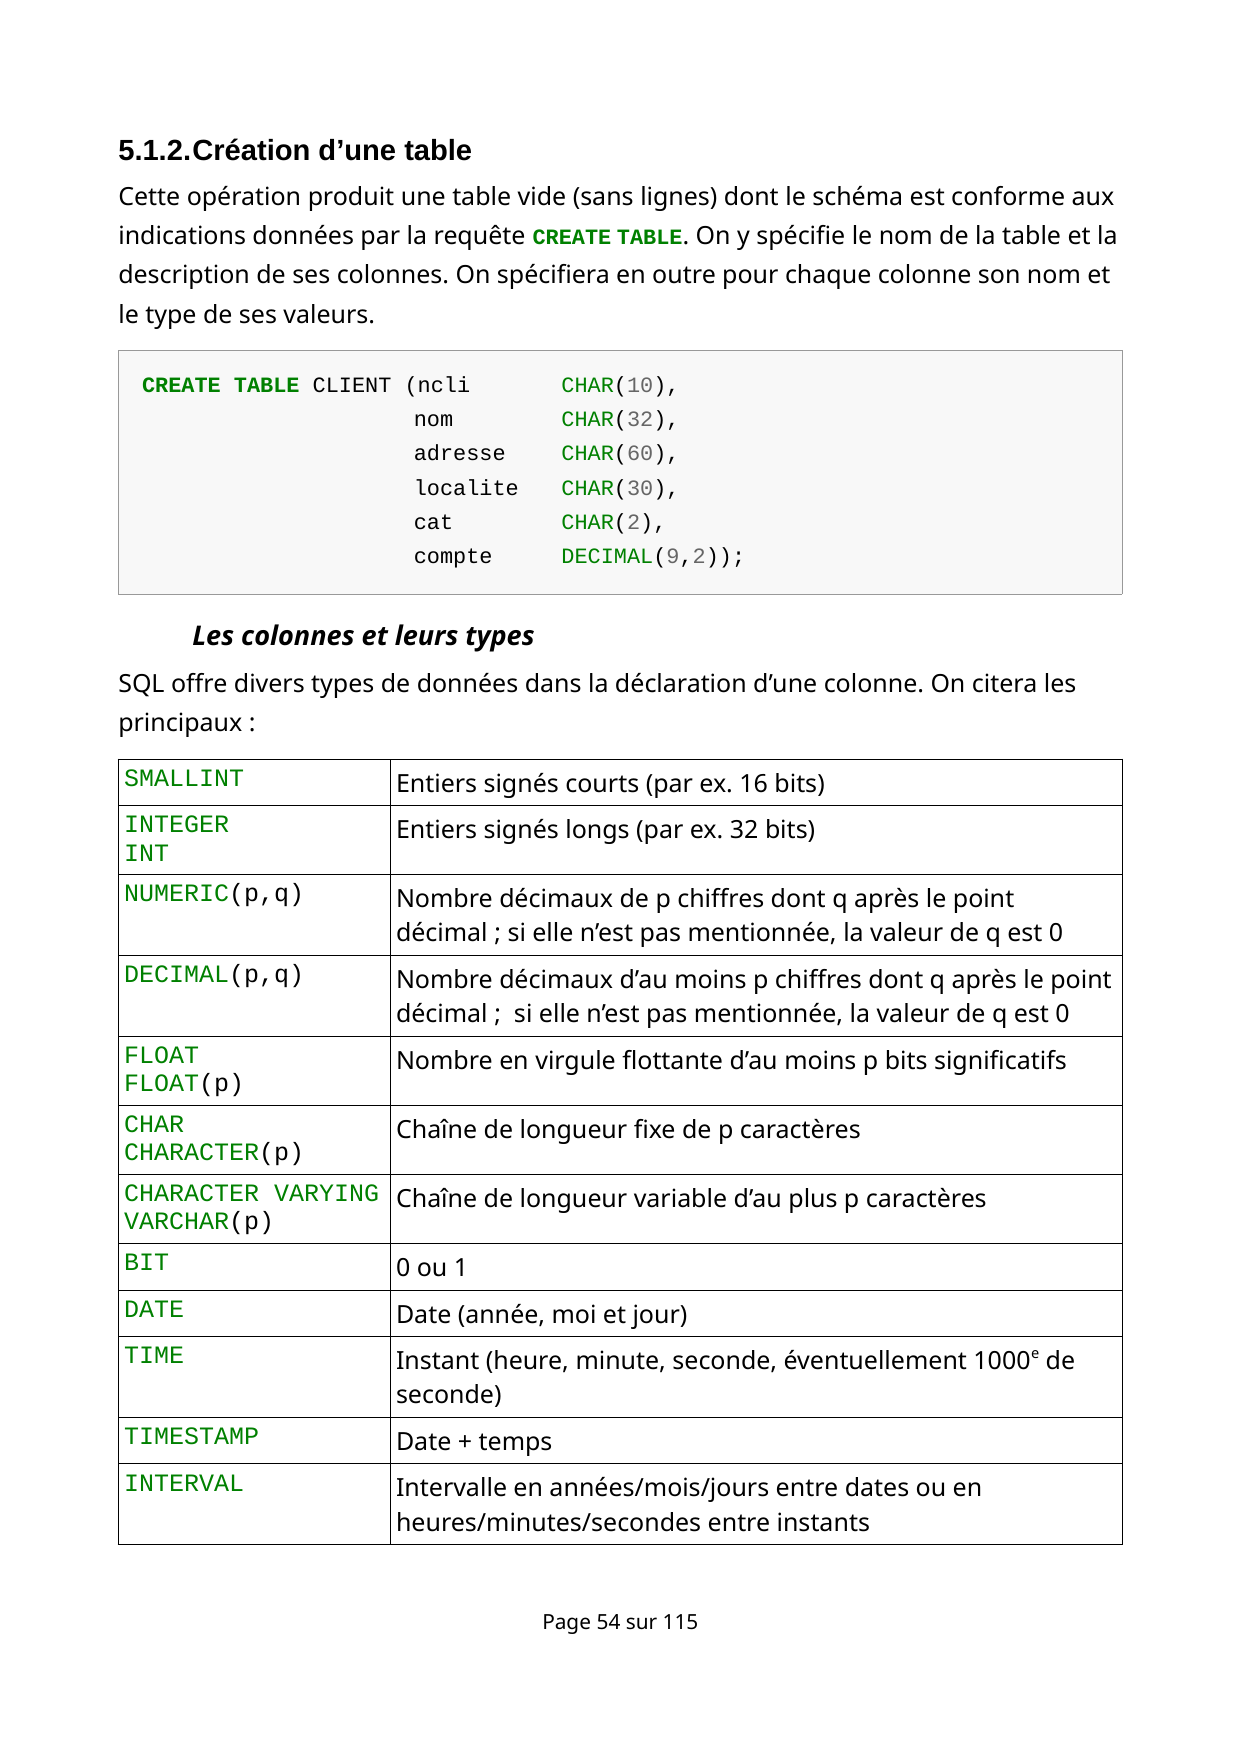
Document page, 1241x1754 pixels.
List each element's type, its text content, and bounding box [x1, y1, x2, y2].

table_cell NUMERIC(p,q) [119, 875, 390, 955]
text cat CHAR(2), [119, 487, 1122, 522]
table_cell 0 ou 1 [391, 1244, 1122, 1289]
text CREATE TABLE CLIENT (ncli CHAR(10), [119, 351, 1122, 384]
table_cell CHAR CHARACTER(p) [119, 1106, 390, 1174]
table_cell Entiers signés longs (par ex. 32 bits) [391, 806, 1122, 874]
table_cell INTEGER INT [119, 806, 390, 874]
table_header SMALLINT [119, 760, 390, 805]
table_cell Date (année, moi et jour) [391, 1291, 1122, 1336]
table_cell DATE [119, 1291, 390, 1336]
text adresse CHAR(60), [119, 419, 1122, 453]
text Cette opération produit une table vide (sans lignes) dont le schéma est conforme aux indications données par la requête CREATE TABLE. On y spécifie le nom de la table et la description de ses colonnes. On spécifiera en outre pour chaque colonne son nom et le type de ses valeurs. [118, 179, 1122, 330]
text localite CHAR(30), [119, 453, 1122, 487]
text SQL offre divers types de données dans la déclaration d’une colonne. On citera les principaux : [118, 666, 1122, 739]
text compte DECIMAL(9,2)); [119, 522, 1122, 594]
table_cell Chaîne de longueur fixe de p caractères [391, 1106, 1122, 1174]
table_cell Date + temps [391, 1418, 1122, 1463]
subtitle Création d’une table [118, 133, 1122, 166]
table_cell Nombre en virgule flottante d’au moins p bits significatifs [391, 1037, 1122, 1105]
table_cell Chaîne de longueur variable d’au plus p caractères [391, 1175, 1122, 1243]
table_cell INTERVAL [119, 1464, 390, 1544]
table_cell FLOAT FLOAT(p) [119, 1037, 390, 1105]
text nom CHAR(32), [119, 384, 1122, 419]
table_cell TIME [119, 1337, 390, 1417]
table_cell Nombre décimaux de p chiffres dont q après le point décimal ; si elle n’est pas mentionnée, la valeur de q est 0 [391, 875, 1122, 955]
table_cell Instant (heure, minute, seconde, éventuellement 1000e de seconde) [391, 1337, 1122, 1417]
table_cell Intervalle en années/mois/jours entre dates ou en heures/minutes/secondes entre instants [391, 1464, 1122, 1544]
table_cell CHARACTER VARYING VARCHAR(p) [119, 1175, 390, 1243]
table_cell DECIMAL(p,q) [119, 956, 390, 1036]
table_cell Nombre décimaux d’au moins p chiffres dont q après le point décimal ; si elle n’est pas mentionnée, la valeur de q est 0 [391, 956, 1122, 1036]
subtitle Les colonnes et leurs types [118, 616, 1122, 653]
table_header Entiers signés courts (par ex. 16 bits) [391, 760, 1122, 805]
table_cell TIMESTAMP [119, 1418, 390, 1463]
table_cell BIT [119, 1244, 390, 1289]
